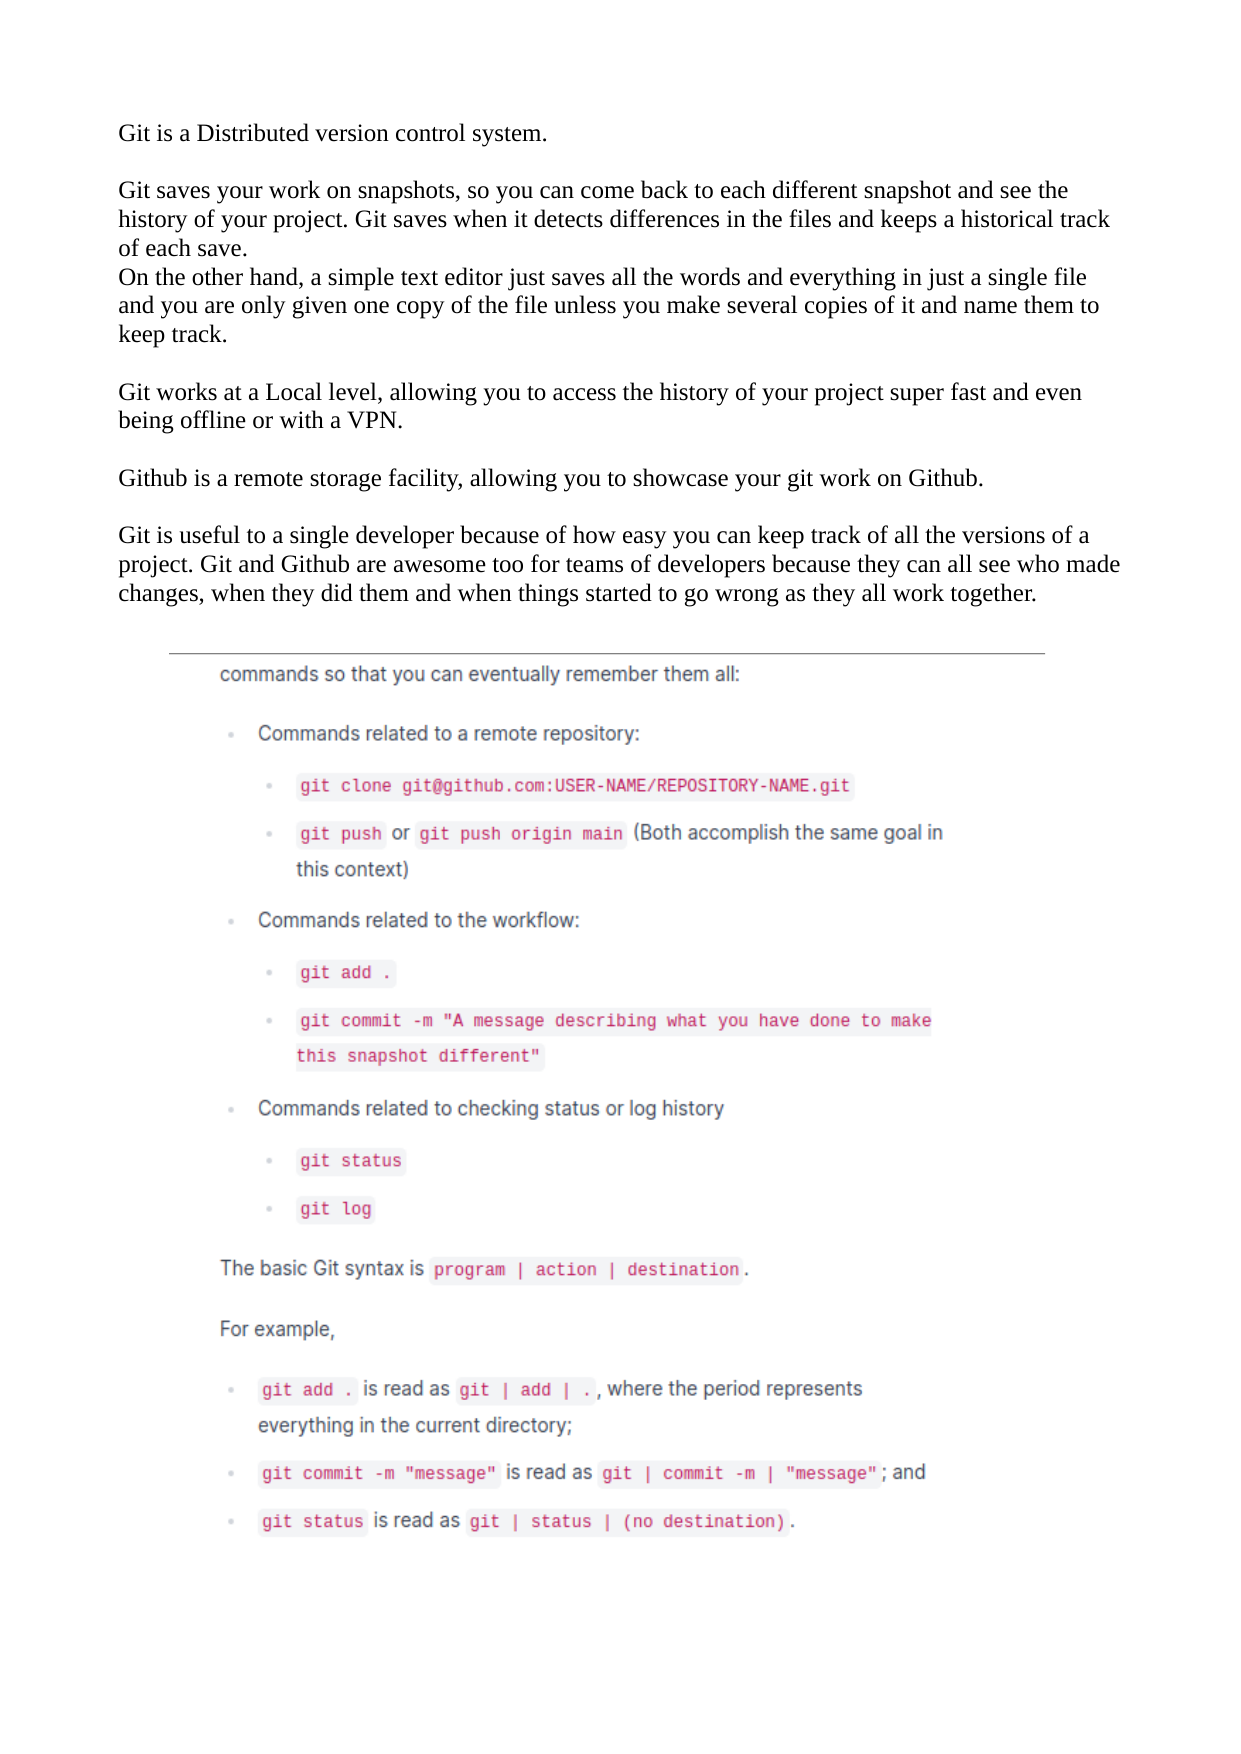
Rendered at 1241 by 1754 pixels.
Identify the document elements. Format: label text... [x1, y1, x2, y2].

text Git saves your work on snapshots, so you can come back to each different snapshot and see the history of your project. Git saves when it detects differences in the files and keeps a historical track of each save. [118, 176, 1122, 262]
text Git works at a Local level, allowing you to access the history of your project super fast and even being offline or with a VPN. [118, 377, 1122, 434]
text Git is useful to a single developer because of how easy you can keep track of all the versions of a project. Git and Github are awesome too for teams of developers because they can all see who made changes, when they did them and when things started to go wrong as they all work together. [118, 521, 1122, 607]
text Github is a remote storage facility, allowing you to showcase your git work on Github. [118, 463, 1122, 492]
text On the other hand, a simple text editor just saves all the words and everything in just a single file and you are only given one copy of the file unless you make several copies of it and name them to keep track. [118, 262, 1122, 348]
picture [169, 653, 1045, 1574]
text Git is a Distributed version control system. [118, 118, 1122, 147]
